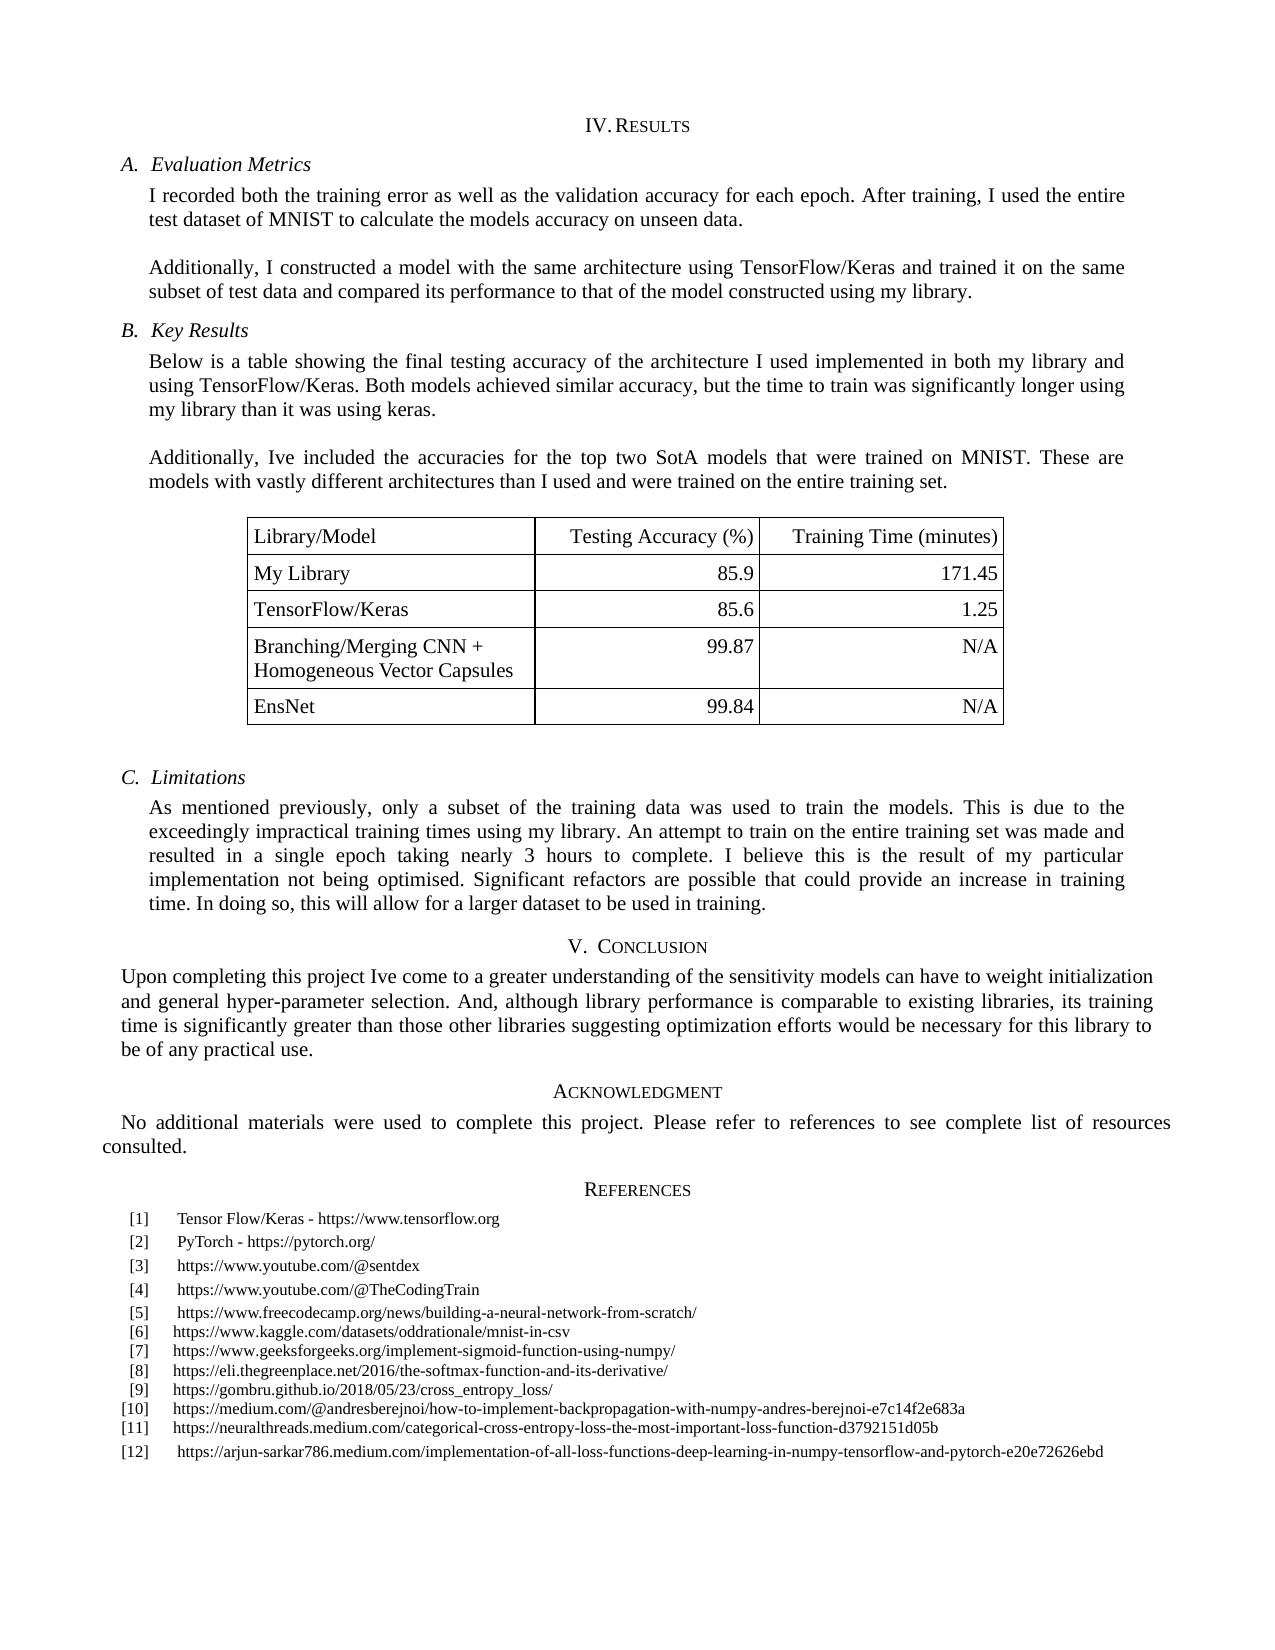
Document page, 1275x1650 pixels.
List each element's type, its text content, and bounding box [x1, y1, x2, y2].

list https://gombru.github.io/2018/05/23/cross_entropy_loss/ [149, 1379, 1173, 1399]
table_cell 1.25 [760, 591, 1003, 627]
subtitle Results [102, 112, 1173, 137]
list https://www.youtube.com/@TheCodingTrain [149, 1278, 1173, 1298]
list https://www.kaggle.com/datasets/oddrationale/mnist-in-csv [149, 1322, 1173, 1341]
table_cell Branching/Merging CNN + Homogeneous Vector Capsules [248, 628, 534, 687]
list https://neuralthreads.medium.com/categorical-cross-entropy-loss-the-most-important-loss-function-d3792151d05b [149, 1418, 1173, 1437]
table_cell 85.9 [536, 555, 759, 590]
list https://www.geeksforgeeks.org/implement-sigmoid-function-using-numpy/ [149, 1341, 1173, 1360]
list https://www.freecodecamp.org/news/building-a-neural-network-from-scratch/ [149, 1301, 1173, 1322]
text No additional materials were used to complete this project. Please refer to references to see complete list of resources consulted. [102, 1110, 1173, 1158]
table_cell 171.45 [760, 555, 1003, 590]
table_cell N/A [760, 689, 1003, 724]
list https://eli.thegreenplace.net/2016/the-softmax-function-and-its-derivative/ [149, 1360, 1173, 1379]
table_cell 85.6 [536, 591, 759, 627]
subtitle Conclusion [102, 934, 1173, 958]
list I recorded both the training error as well as the validation accuracy for each epoch. After training, I used the entire test dataset of MNIST to calculate the models accuracy on unseen data. [121, 182, 1126, 231]
table_cell EnsNet [248, 689, 534, 724]
list https://medium.com/@andresberejnoi/how-to-implement-backpropagation-with-numpy-andres-berejnoi-e7c14f2e683a [149, 1399, 1173, 1418]
table_header Testing Accuracy (%) [536, 518, 759, 554]
subtitle Key Results [121, 318, 1173, 342]
table_header Library/Model [248, 518, 534, 554]
list https://arjun-sarkar786.medium.com/implementation-of-all-loss-functions-deep-learning-in-numpy-tensorflow-and-pytorch-e20e72626ebd [149, 1440, 1173, 1461]
table_header Training Time (minutes) [760, 518, 1003, 554]
list Tensor Flow/Keras - https://www.tensorflow.org [149, 1207, 1173, 1228]
subtitle Acknowledgment [102, 1079, 1173, 1103]
list https://www.youtube.com/@sentdex [149, 1254, 1173, 1275]
table_cell 99.84 [536, 689, 759, 724]
list Additionally, Ive included the accuracies for the top two SotA models that were trained on MNIST. These are models with vastly different architectures than I used and were trained on the entire training set. [121, 445, 1126, 493]
list Below is a table showing the final testing accuracy of the architecture I used implemented in both my library and using TensorFlow/Keras. Both models achieved similar accuracy, but the time to train was significantly longer using my library than it was using keras. [121, 349, 1126, 421]
text Upon completing this project Ive come to a greater understanding of the sensitivity models can have to weight initialization and general hyper-parameter selection. And, although library performance is comparable to existing libraries, its training time is significantly greater than those other libraries suggesting optimization efforts would be necessary for this library to be of any practical use. [121, 964, 1154, 1061]
subtitle Limitations [121, 765, 1173, 789]
table_cell TensorFlow/Keras [248, 591, 534, 627]
subtitle Evaluation Metrics [121, 152, 1173, 176]
table_cell My Library [248, 555, 534, 590]
subtitle References [102, 1177, 1173, 1201]
list Additionally, I constructed a model with the same architecture using TensorFlow/Keras and trained it on the same subset of test data and compared its performance to that of the model constructed using my library. [121, 255, 1126, 303]
table_cell N/A [760, 628, 1003, 687]
table_cell 99.87 [536, 628, 759, 687]
list As mentioned previously, only a subset of the training data was used to train the models. This is due to the exceedingly impractical training times using my library. An attempt to train on the entire training set was made and resulted in a single epoch taking nearly 3 hours to complete. I believe this is the result of my particular implementation not being optimised. Significant refactors are possible that could provide an increase in training time. In doing so, this will allow for a larger dataset to be used in training. [121, 795, 1126, 915]
list PyTorch - https://pytorch.org/ [149, 1231, 1173, 1251]
